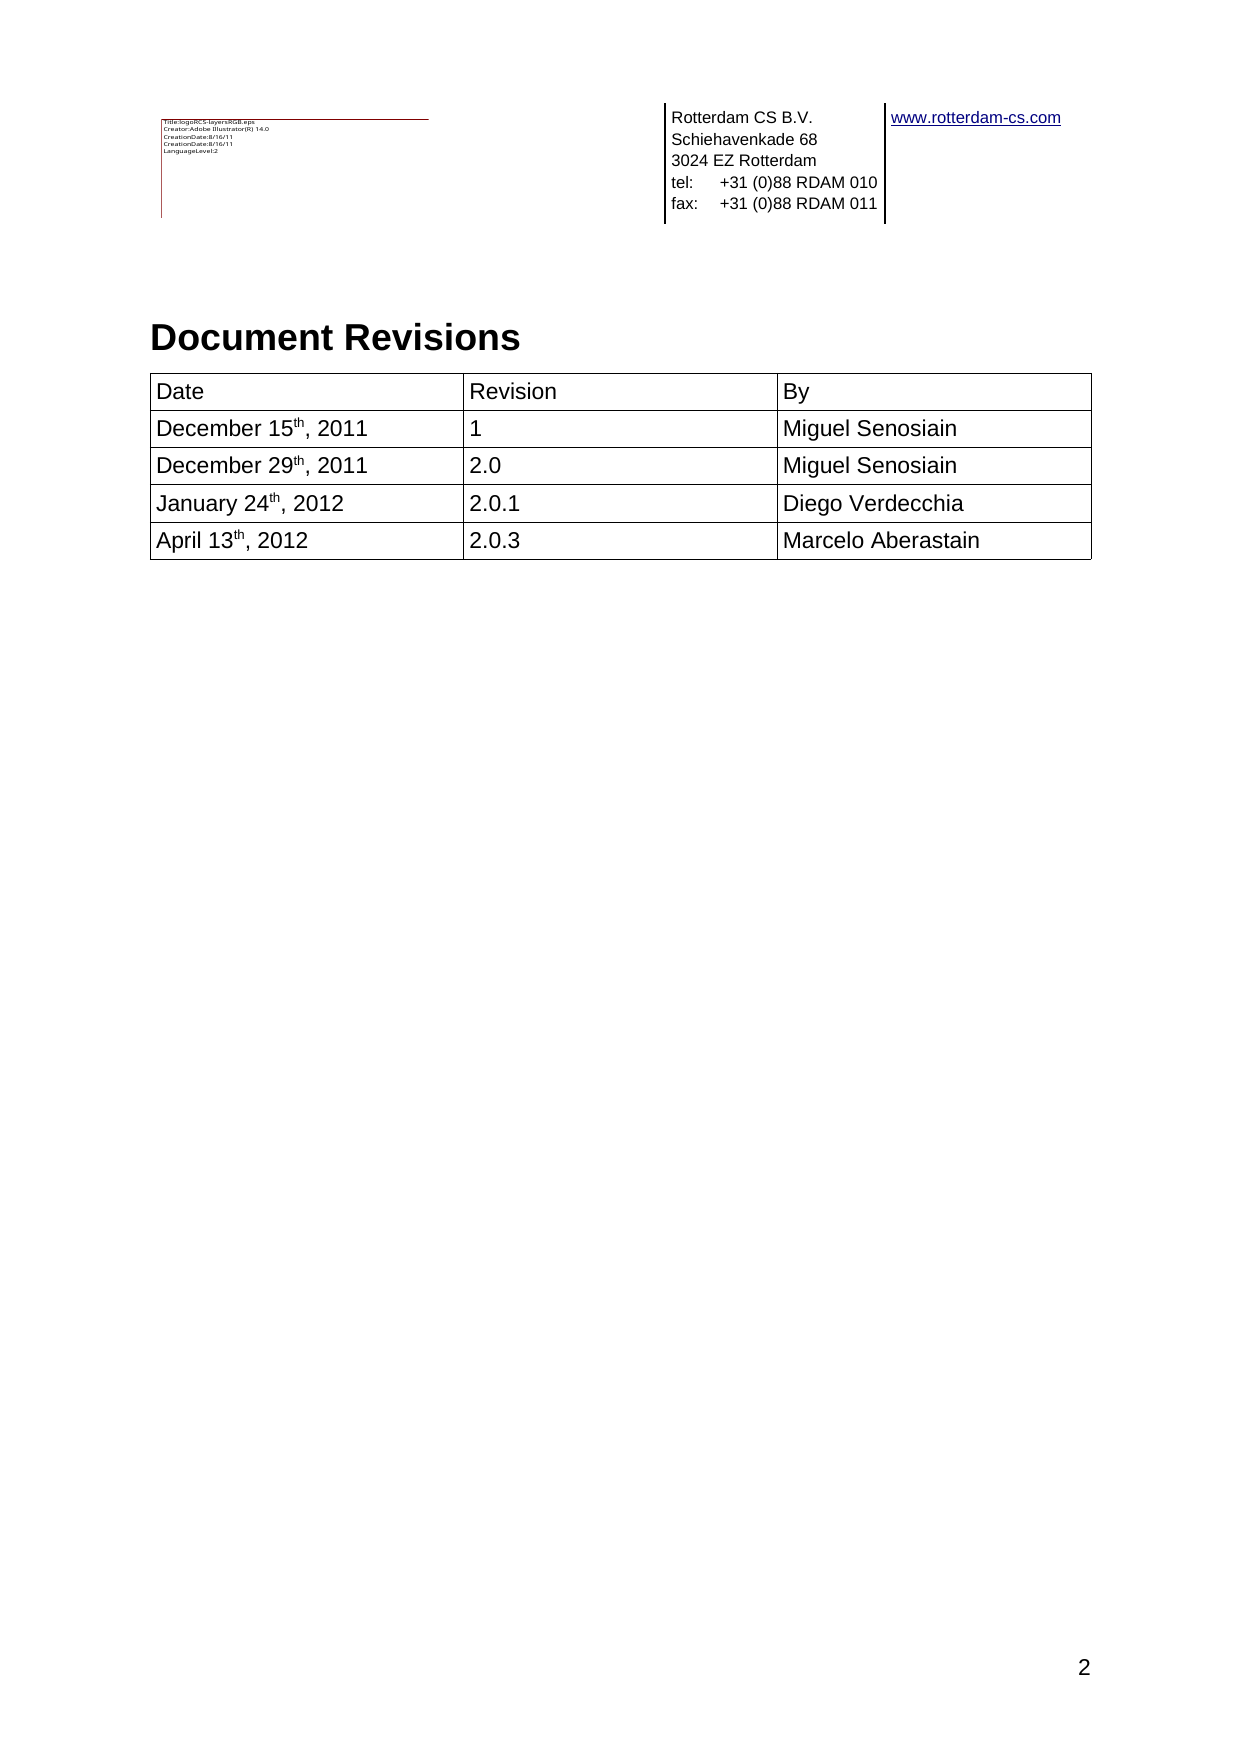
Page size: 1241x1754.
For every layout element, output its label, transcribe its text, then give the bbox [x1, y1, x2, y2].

table_cell Miguel Senosiain [778, 411, 1091, 447]
table_cell January 24th, 2012 [151, 485, 463, 522]
table_cell 2.0.1 [464, 485, 777, 522]
table_header Revision [464, 374, 777, 410]
table_cell Miguel Senosiain [778, 448, 1091, 484]
table_cell Diego Verdecchia [778, 485, 1091, 522]
table_cell December 29th, 2011 [151, 448, 463, 484]
table_cell 2.0.3 [464, 523, 777, 559]
subtitle Document Revisions [150, 316, 1091, 358]
table_header Date [151, 374, 463, 410]
table_cell 1 [464, 411, 777, 447]
table_cell April 13th, 2012 [151, 523, 463, 559]
table_cell 2.0 [464, 448, 777, 484]
table_cell Marcelo Aberastain [778, 523, 1091, 559]
table_header By [778, 374, 1091, 410]
table_cell December 15th, 2011 [151, 411, 463, 447]
